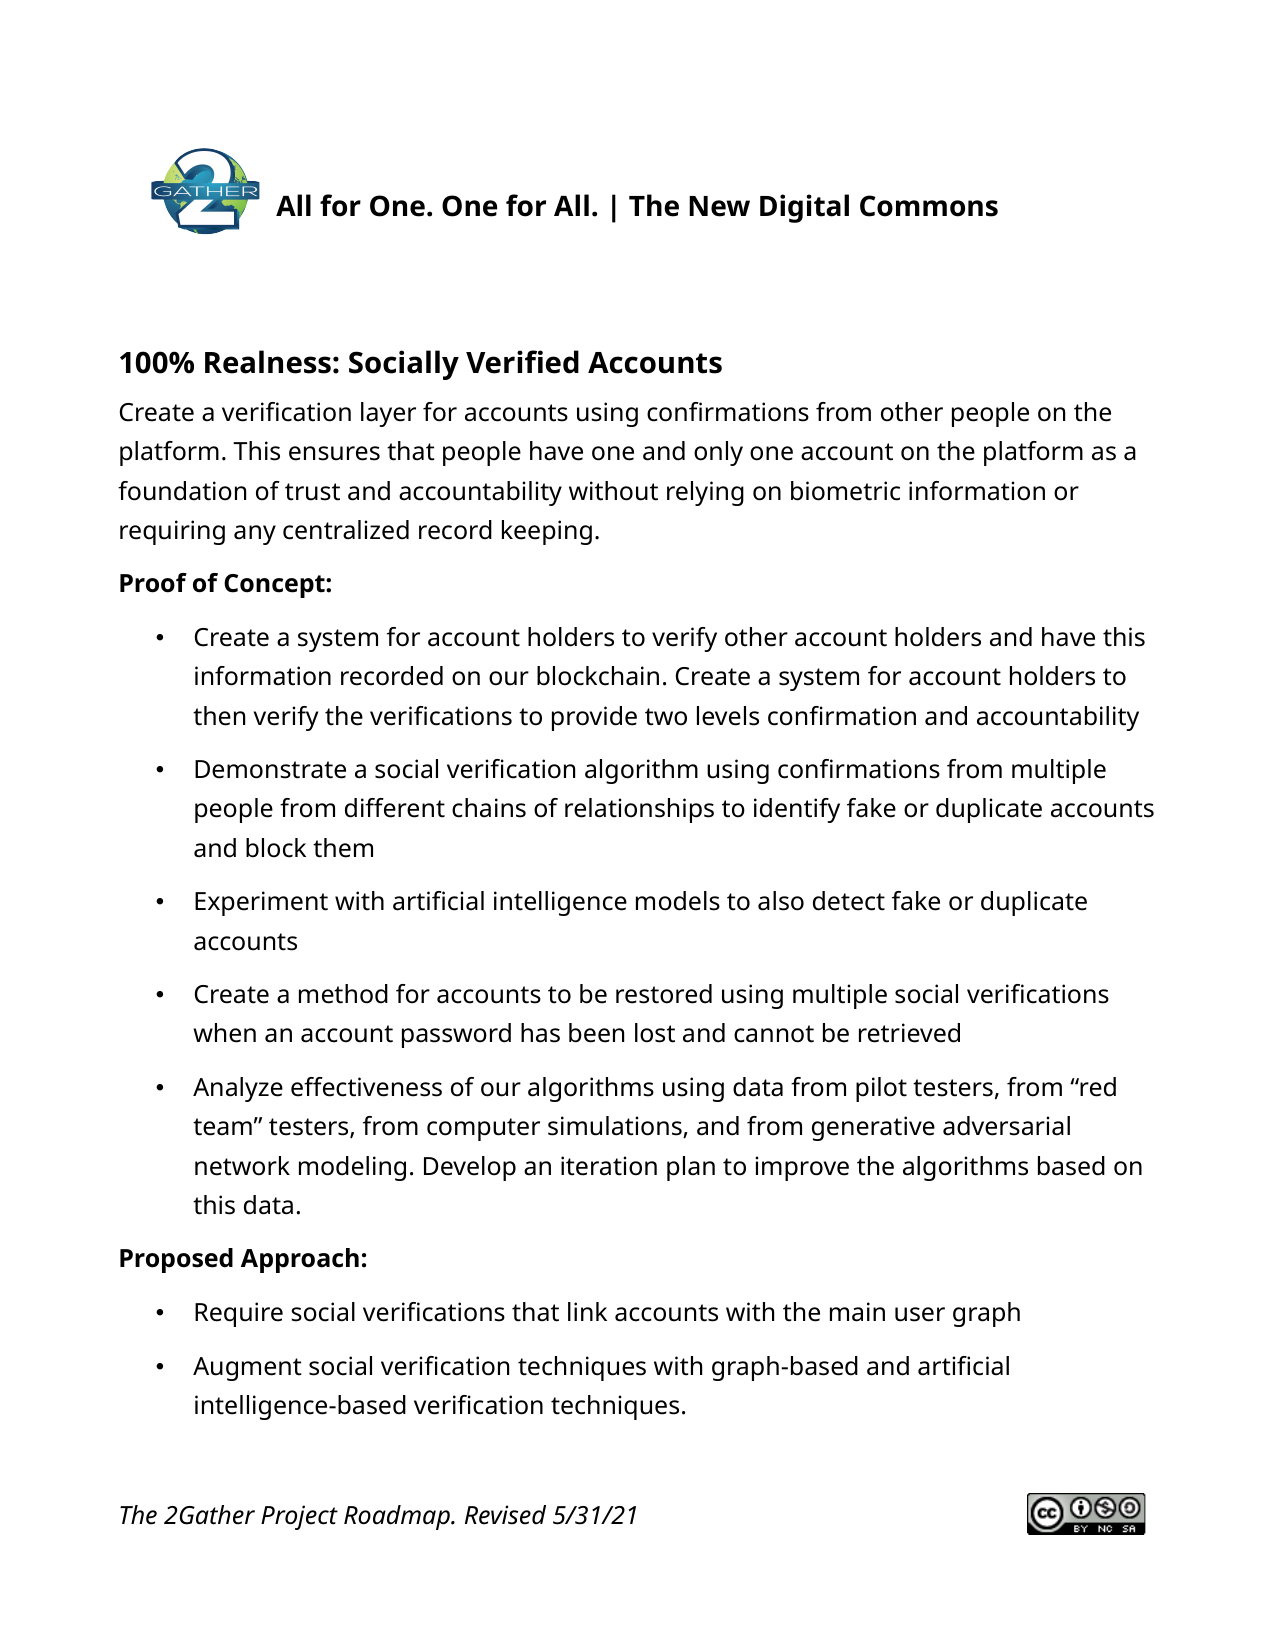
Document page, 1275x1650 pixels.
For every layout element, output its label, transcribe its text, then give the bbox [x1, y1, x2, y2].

text Proof of Concept: [118, 566, 1157, 600]
list Require social verifications that link accounts with the main user graph [156, 1295, 1157, 1329]
picture [1027, 1493, 1146, 1535]
subtitle 100% Realness: Socially Verified Accounts [118, 342, 1157, 382]
list Augment social verification techniques with graph-based and artificial intelligence-based verification techniques. [156, 1349, 1157, 1422]
list Create a method for accounts to be restored using multiple social verifications when an account password has been lost and cannot be retrieved [156, 977, 1157, 1050]
list Create a system for account holders to verify other account holders and have this information recorded on our blockchain. Create a system for account holders to then verify the verifications to provide two levels confirmation and accountability [156, 620, 1157, 732]
list Demonstrate a social verification algorithm using confirmations from multiple people from different chains of relationships to identify fake or duplicate accounts and block them [156, 752, 1157, 864]
text Proposed Approach: [118, 1241, 1157, 1275]
picture [124, 119, 285, 263]
list Experiment with artificial intelligence models to also detect fake or duplicate accounts [156, 884, 1157, 957]
text Create a verification layer for accounts using confirmations from other people on the platform. This ensures that people have one and only one account on the platform as a foundation of trust and accountability without relying on biometric information or requiring any centralized record keeping. [118, 395, 1157, 546]
list Analyze effectiveness of our algorithms using data from pilot testers, from “red team” testers, from computer simulations, and from generative adversarial network modeling. Develop an iteration plan to improve the algorithms based on this data. [156, 1070, 1157, 1221]
